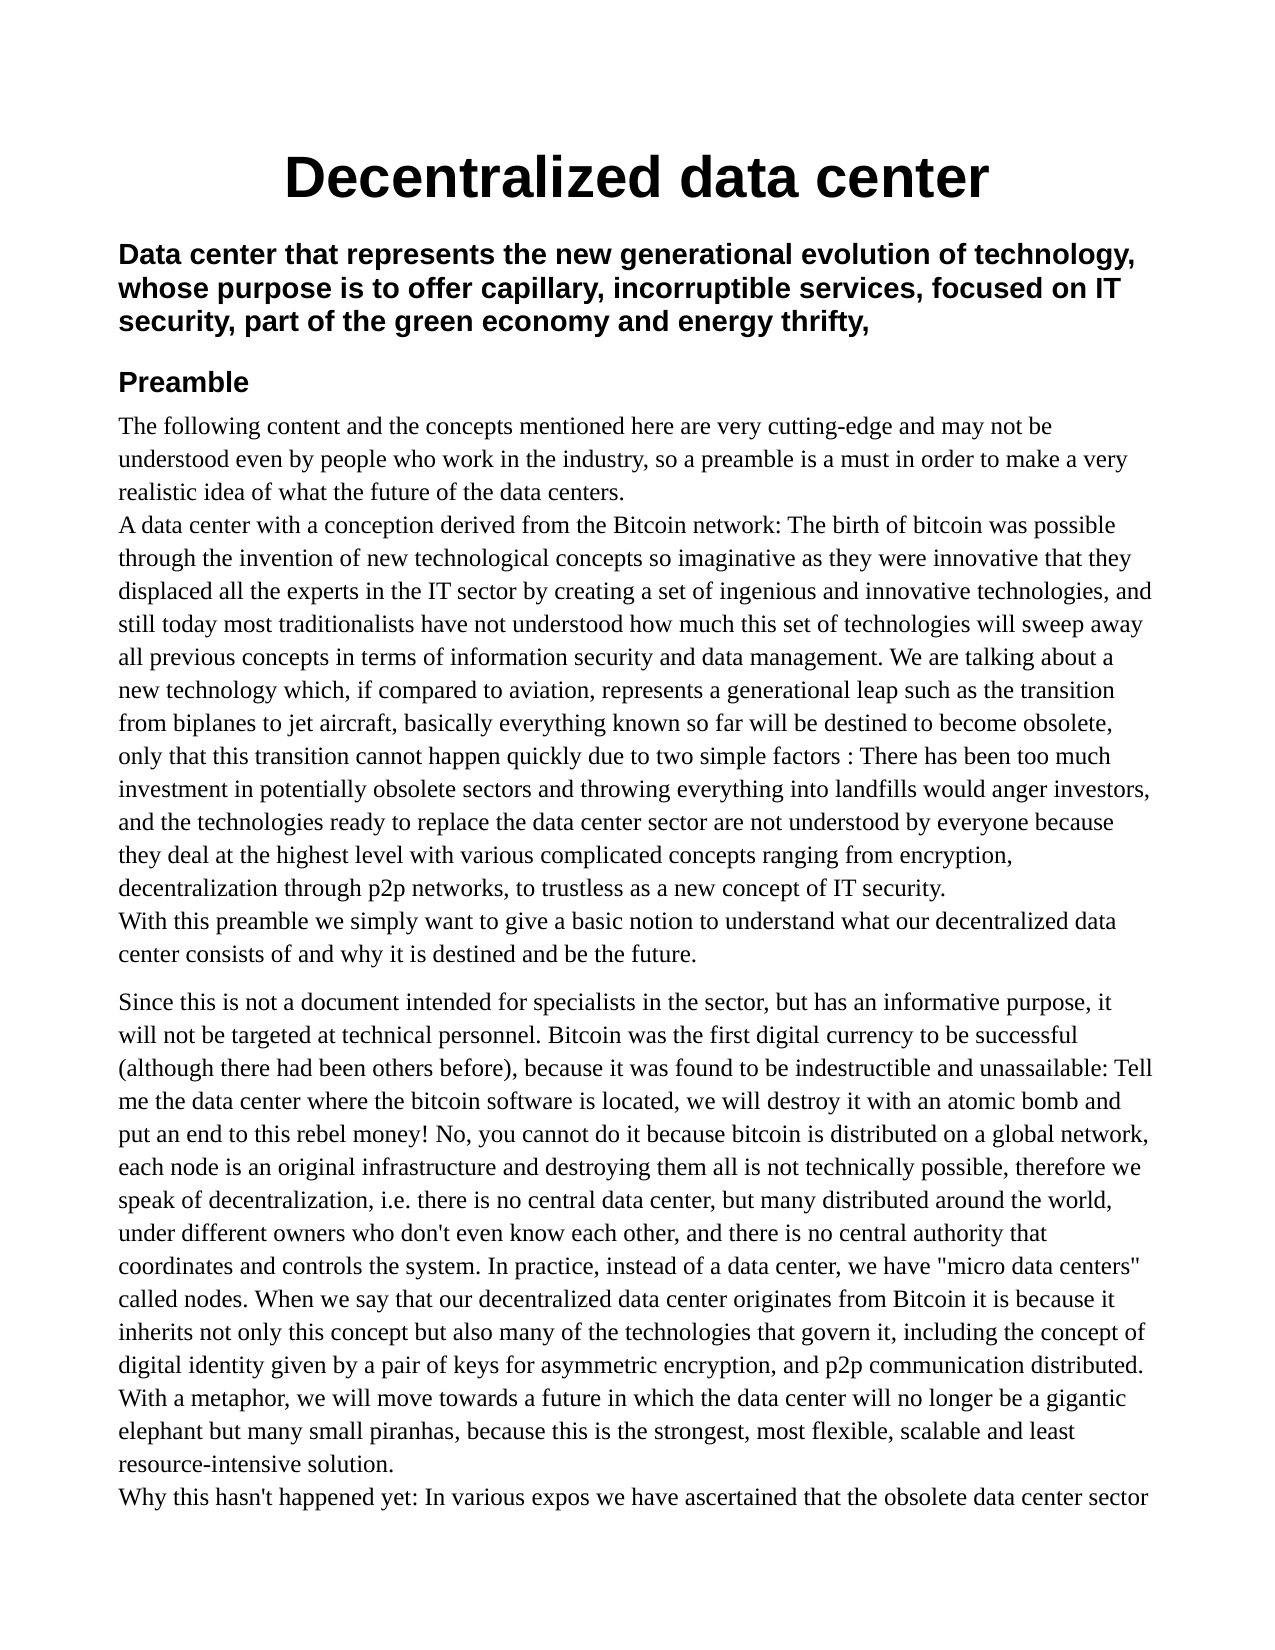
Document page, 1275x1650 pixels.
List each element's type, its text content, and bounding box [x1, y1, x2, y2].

subtitle Data center that represents the new generational evolution of technology, whose purpose is to offer capillary, incorruptible services, focused on IT security, part of the green economy and energy thrifty, [118, 237, 1157, 338]
title Decentralized data center [118, 143, 1157, 210]
text Since this is not a document intended for specialists in the sector, but has an informative purpose, it will not be targeted at technical personnel. Bitcoin was the first digital currency to be successful (although there had been others before), because it was found to be indestructible and unassailable: Tell me the data center where the bitcoin software is located, we will destroy it with an atomic bomb and put an end to this rebel money! No, you cannot do it because bitcoin is distributed on a global network, each node is an original infrastructure and destroying them all is not technically possible, therefore we speak of decentralization, i.e. there is no central data center, but many distributed around the world, under different owners who don't even know each other, and there is no central authority that coordinates and controls the system. In practice, instead of a data center, we have "micro data centers" called nodes. When we say that our decentralized data center originates from Bitcoin it is because it inherits not only this concept but also many of the technologies that govern it, including the concept of digital identity given by a pair of keys for asymmetric encryption, and p2p communication distributed. With a metaphor, we will move towards a future in which the data center will no longer be a gigantic elephant but many small piranhas, because this is the strongest, most flexible, scalable and least resource-intensive solution. Why this hasn't happened yet: In various expos we have ascertained that the obsolete data center sector [118, 987, 1157, 1511]
subtitle Preamble [118, 365, 1157, 398]
text The following content and the concepts mentioned here are very cutting-edge and may not be understood even by people who work in the industry, so a preamble is a must in order to make a very realistic idea of what the future of the data centers. A data center with a conception derived from the Bitcoin network: The birth of bitcoin was possible through the invention of new technological concepts so imaginative as they were innovative that they displaced all the experts in the IT sector by creating a set of ingenious and innovative technologies, and still today most traditionalists have not understood how much this set of technologies will sweep away all previous concepts in terms of information security and data management. We are talking about a new technology which, if compared to aviation, represents a generational leap such as the transition from biplanes to jet aircraft, basically everything known so far will be destined to become obsolete, only that this transition cannot happen quickly due to two simple factors : There has been too much investment in potentially obsolete sectors and throwing everything into landfills would anger investors, and the technologies ready to replace the data center sector are not understood by everyone because they deal at the highest level with various complicated concepts ranging from encryption, decentralization through p2p networks, to trustless as a new concept of IT security. With this preamble we simply want to give a basic notion to understand what our decentralized data center consists of and why it is destined and be the future. [118, 411, 1157, 968]
